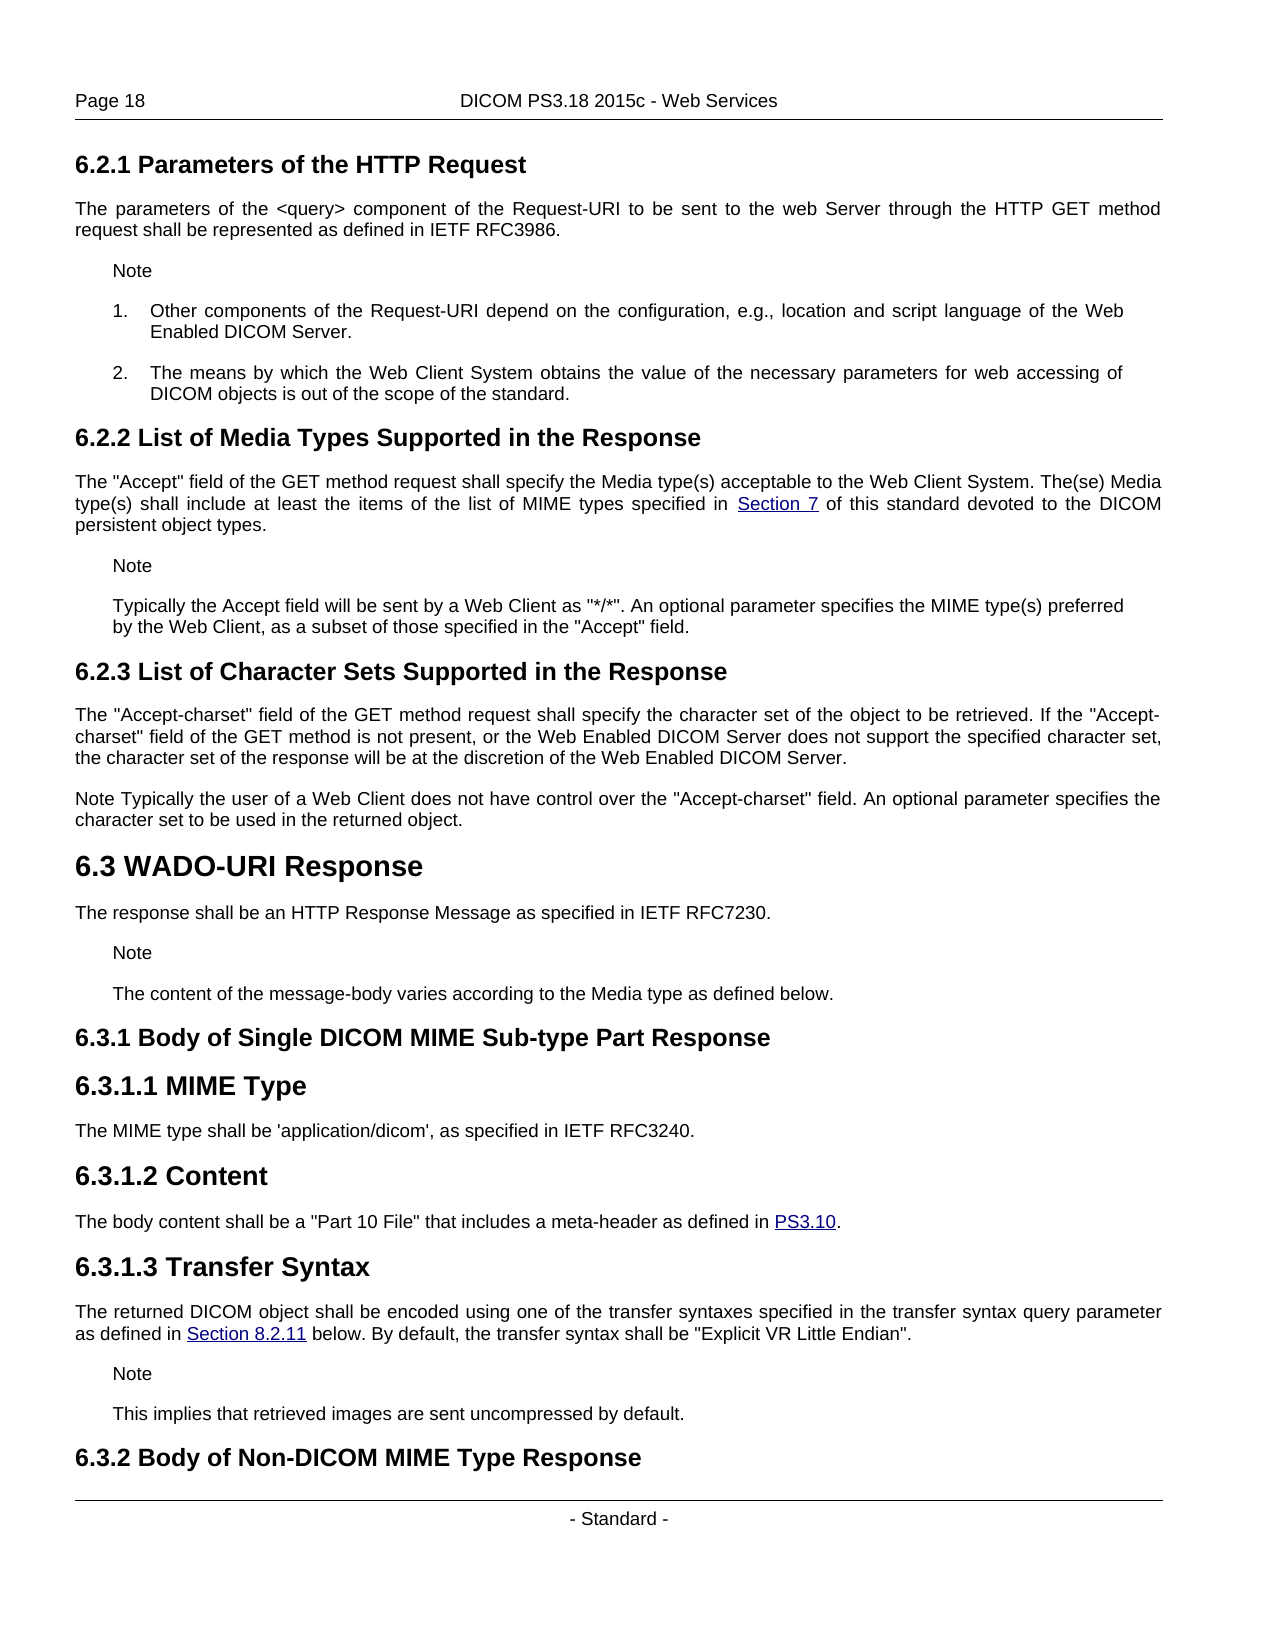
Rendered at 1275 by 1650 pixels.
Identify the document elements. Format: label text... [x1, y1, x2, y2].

text 6.3.1 Body of Single DICOM MIME Sub-type Part Response [75, 1023, 1162, 1051]
text 6.2.2 List of Media Types Supported in the Response [75, 423, 1162, 452]
text 6.3.1.1 MIME Type [75, 1070, 1162, 1101]
text This implies that retrieved images are sent uncompressed by default. [112, 1403, 1125, 1424]
text The "Accept" field of the GET method request shall specify the Media type(s) acceptable to the Web Client System. The(se) Media type(s) shall include at least the items of the list of MIME types specified in Section 7 of this standard devoted to the DICOM persistent object types. [75, 471, 1162, 536]
text Note [112, 554, 1125, 576]
text Note [112, 259, 1125, 281]
text 6.3.1.3 Transfer Syntax [75, 1251, 1162, 1282]
text The MIME type shall be 'application/dicom', as specified in IETF RFC3240. [75, 1120, 1162, 1142]
text 6.3 WADO-URI Response [75, 849, 1162, 883]
text The response shall be an HTTP Response Message as specified in IETF RFC7230. [75, 902, 1162, 923]
text The returned DICOM object shall be encoded using one of the transfer syntaxes specified in the transfer syntax query parameter as defined in Section 8.2.11 below. By default, the transfer syntax shall be "Explicit VR Little Endian". [75, 1301, 1162, 1344]
text Note [112, 942, 1125, 963]
text Note [112, 1363, 1125, 1384]
text The content of the message-body varies according to the Media type as defined below. [112, 982, 1125, 1004]
text Typically the Accept field will be sent by a Web Client as "*/*". An optional parameter specifies the MIME type(s) preferred by the Web Client, as a subset of those specified in the "Accept" field. [112, 595, 1125, 638]
text The body content shall be a "Part 10 File" that includes a meta-header as defined in PS3.10. [75, 1210, 1162, 1232]
text Note Typically the user of a Web Client does not have control over the "Accept-charset" field. An optional parameter specifies the character set to be used in the returned object. [75, 787, 1162, 831]
text 6.3.1.2 Content [75, 1160, 1162, 1192]
list The means by which the Web Client System obtains the value of the necessary parameters for web accessing of DICOM objects is out of the scope of the standard. [112, 362, 1125, 405]
text The parameters of the <query> component of the Request-URI to be sent to the web Server through the HTTP GET method request shall be represented as defined in IETF RFC3986. [75, 197, 1162, 241]
text The "Accept-charset" field of the GET method request shall specify the character set of the object to be retrieved. If the "Accept-charset" field of the GET method is not present, or the Web Enabled DICOM Server does not support the specified character set, the character set of the response will be at the discretion of the Web Enabled DICOM Server. [75, 704, 1162, 769]
text 6.2.1 Parameters of the HTTP Request [75, 150, 1162, 179]
text 6.3.2 Body of Non-DICOM MIME Type Response [75, 1443, 1162, 1472]
text 6.2.3 List of Character Sets Supported in the Response [75, 657, 1162, 685]
list Other components of the Request-URI depend on the configuration, e.g., location and script language of the Web Enabled DICOM Server. [112, 300, 1125, 343]
